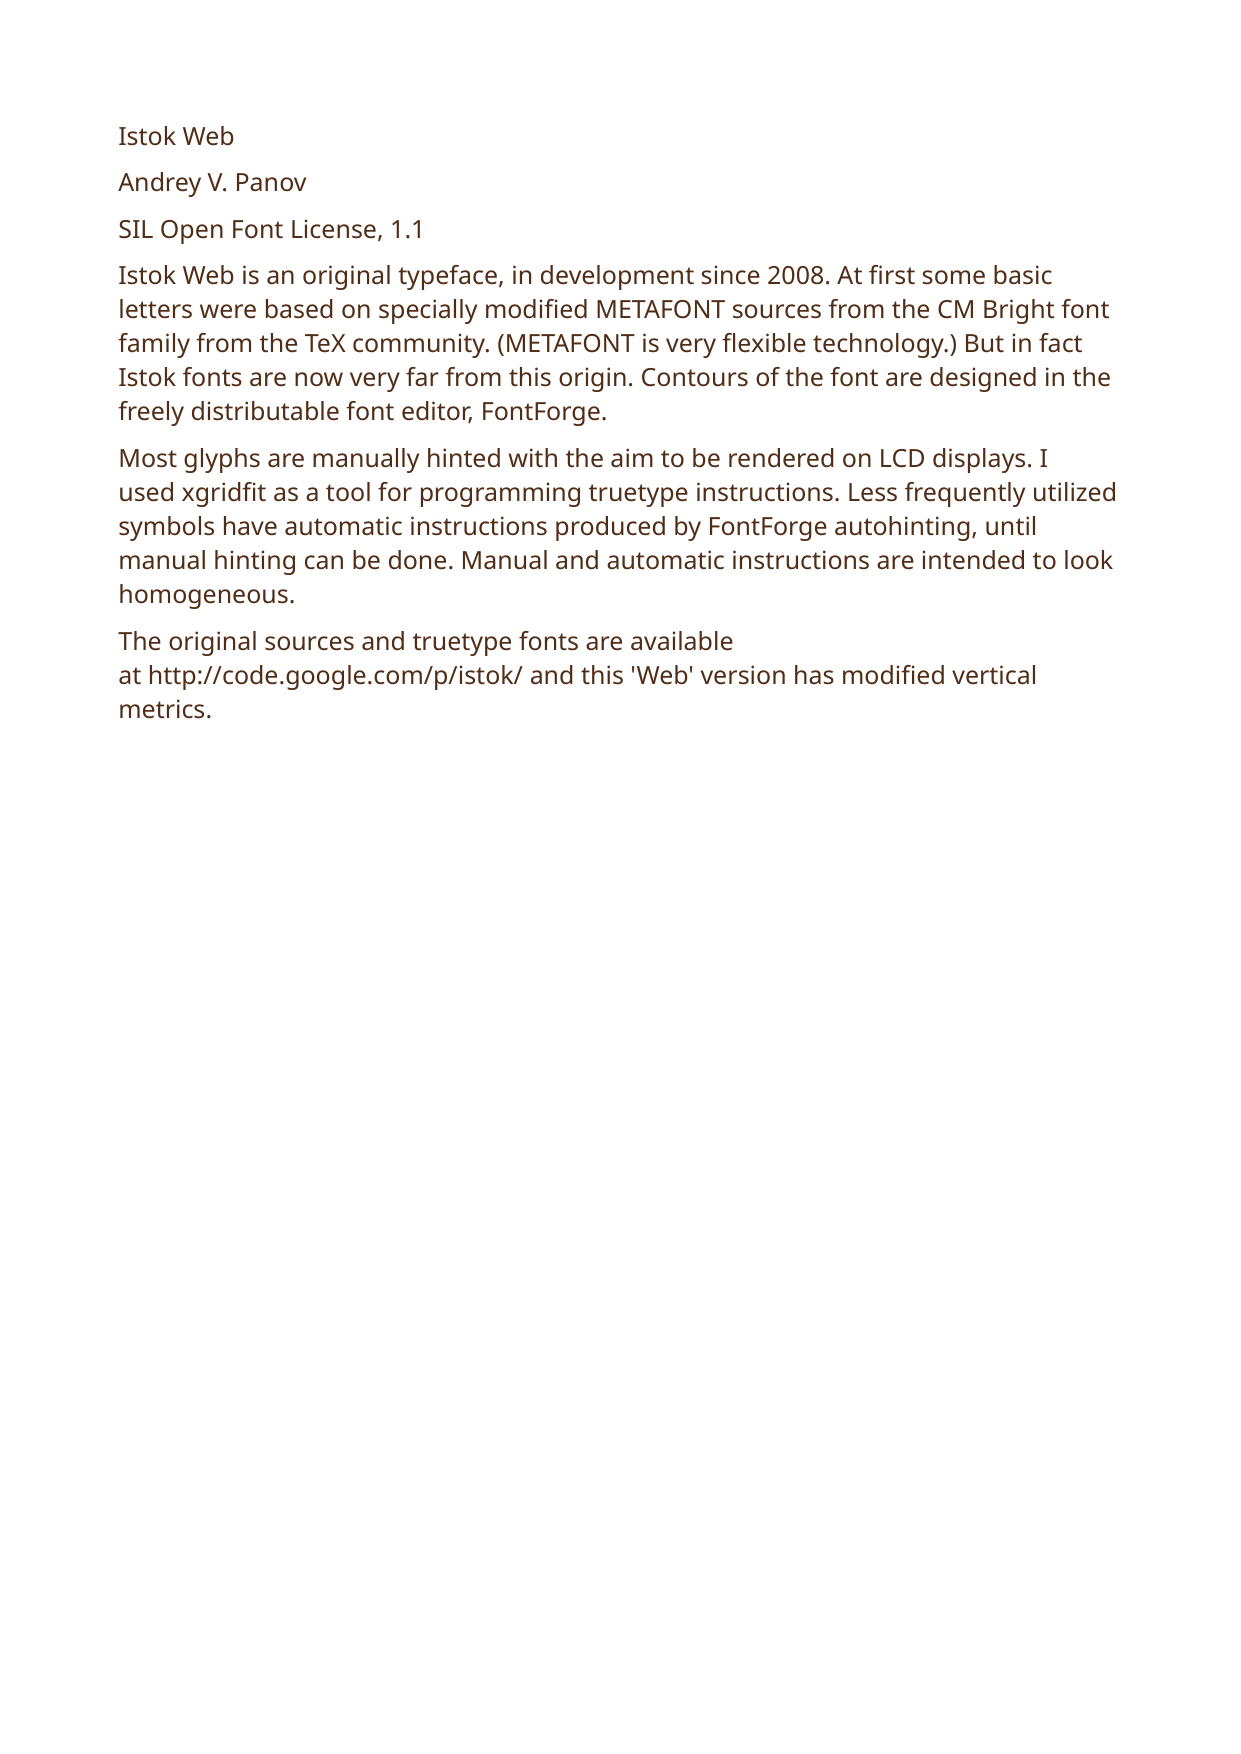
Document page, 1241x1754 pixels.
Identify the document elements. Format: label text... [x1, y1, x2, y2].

text The original sources and truetype fonts are available at http://code.google.com/p/istok/ and this 'Web' version has modified vertical metrics. [118, 623, 1122, 726]
text Andrey V. Panov [118, 165, 1122, 199]
text Istok Web is an original typeface, in development since 2008. At first some basic letters were based on specially modified METAFONT sources from the CM Bright font family from the TeX community. (METAFONT is very flexible technology.) But in fact Istok fonts are now very far from this origin. Contours of the font are designed in the freely distributable font editor, FontForge. [118, 258, 1122, 428]
text Most glyphs are manually hinted with the aim to be rendered on LCD displays. I used xgridfit as a tool for programming truetype instructions. Less frequently utilized symbols have automatic instructions produced by FontForge autohinting, until manual hinting can be done. Manual and automatic instructions are intended to look homogeneous. [118, 441, 1122, 611]
text Istok Web [118, 118, 1122, 152]
text SIL Open Font License, 1.1 [118, 211, 1122, 245]
